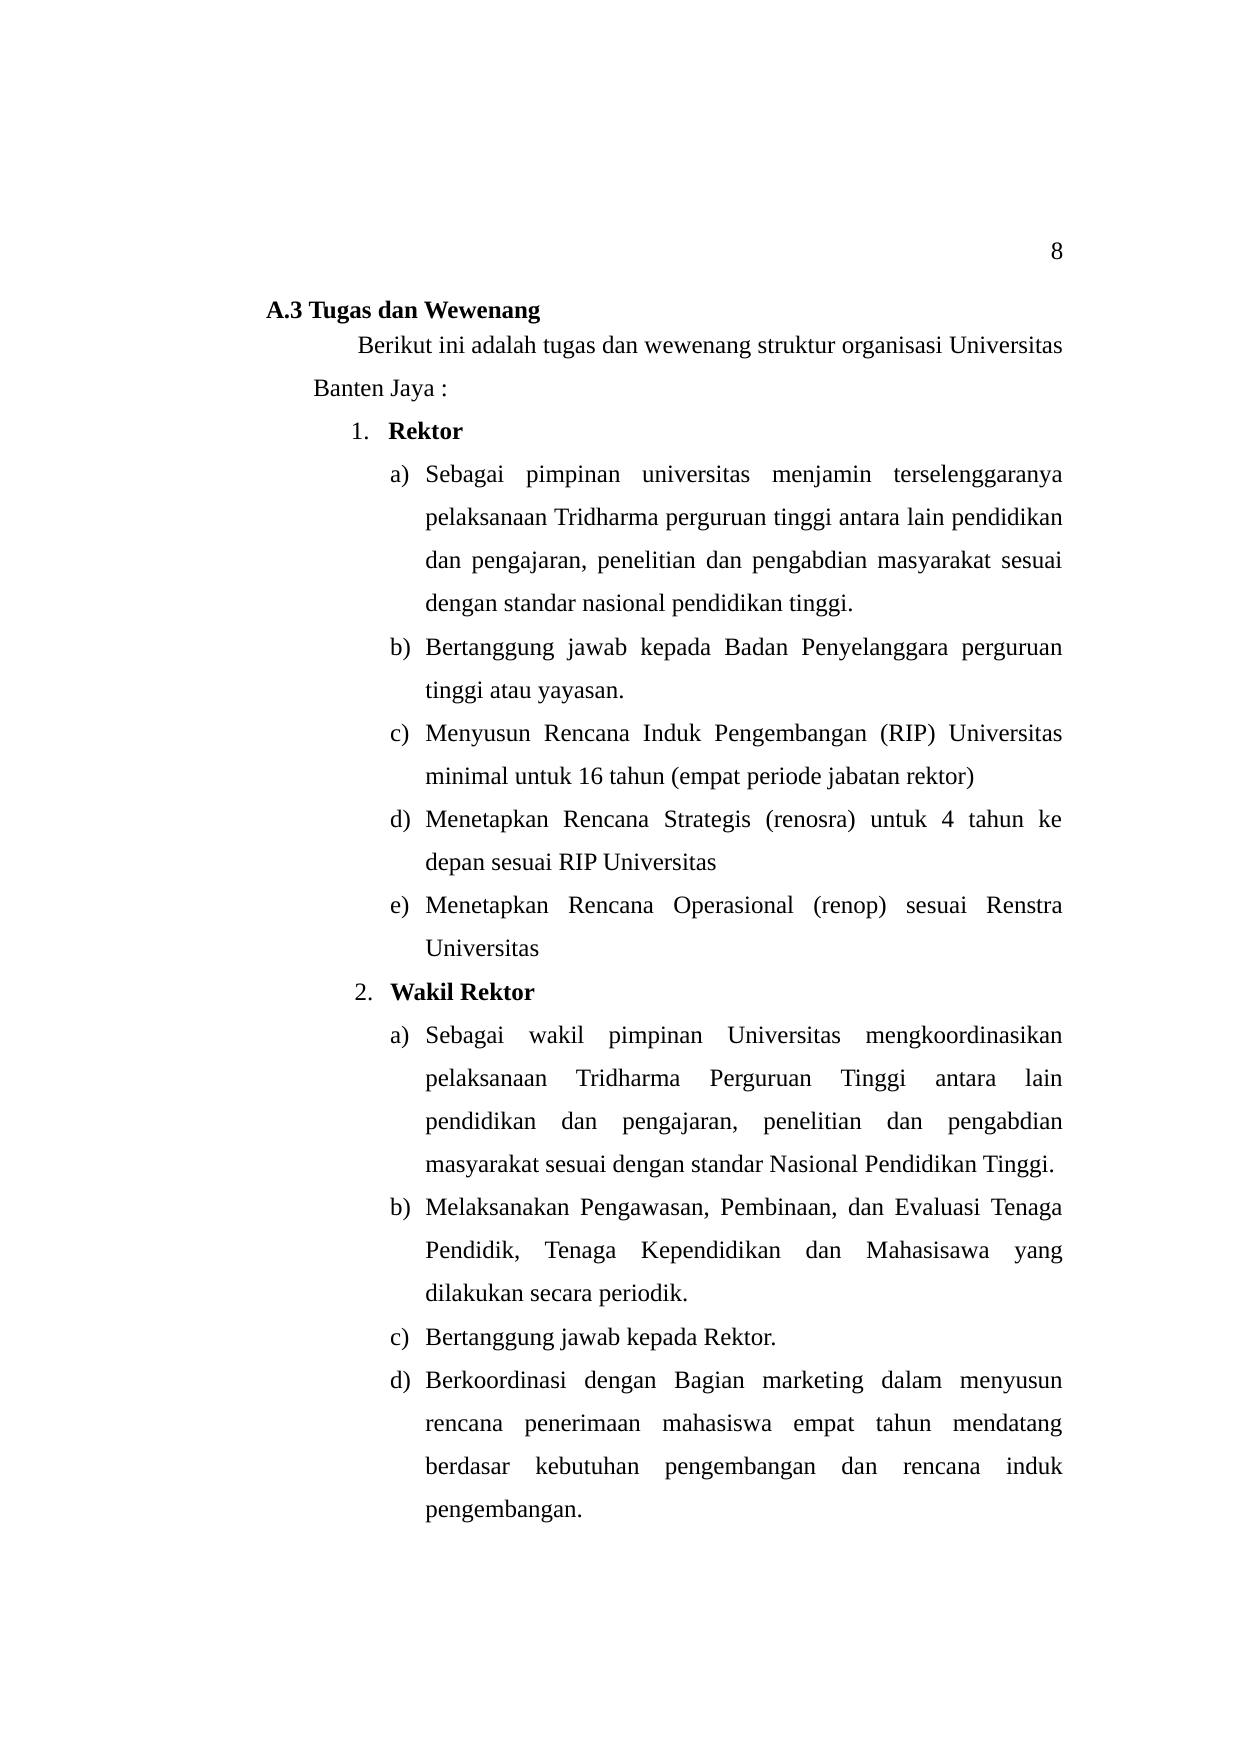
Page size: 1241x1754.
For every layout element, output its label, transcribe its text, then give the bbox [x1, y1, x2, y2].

list Menyusun Rencana Induk Pengembangan (RIP) Universitas minimal untuk 16 tahun (empat periode jabatan rektor) [390, 718, 1063, 790]
list Melaksanakan Pengawasan, Pembinaan, dan Evaluasi Tenaga Pendidik, Tenaga Kependidikan dan Mahasisawa yang dilakukan secara periodik. [390, 1192, 1063, 1307]
list Bertanggung jawab kepada Rektor. [390, 1322, 1063, 1350]
list Bertanggung jawab kepada Badan Penyelanggara perguruan tinggi atau yayasan. [390, 632, 1063, 703]
list Sebagai pimpinan universitas menjamin terselenggaranya pelaksanaan Tridharma perguruan tinggi antara lain pendidikan dan pengajaran, penelitian dan pengabdian masyarakat sesuai dengan standar nasional pendidikan tinggi. [390, 459, 1063, 617]
list Berkoordinasi dengan Bagian marketing dalam menyusun rencana penerimaan mahasiswa empat tahun mendatang berdasar kebutuhan pengembangan dan rencana induk pengembangan. [390, 1365, 1063, 1523]
text A.3 Tugas dan Wewenang [266, 295, 1063, 324]
list Wakil Rektor [354, 977, 1063, 1005]
list Sebagai wakil pimpinan Universitas mengkoordinasikan pelaksanaan Tridharma Perguruan Tinggi antara lain pendidikan dan pengajaran, penelitian dan pengabdian masyarakat sesuai dengan standar Nasional Pendidikan Tinggi. [390, 1020, 1063, 1178]
text Berikut ini adalah tugas dan wewenang struktur organisasi Universitas Banten Jaya : [313, 330, 1063, 402]
list Menetapkan Rencana Operasional (renop) sesuai Renstra Universitas [390, 890, 1063, 962]
list Menetapkan Rencana Strategis (renosra) untuk 4 tahun ke depan sesuai RIP Universitas [390, 804, 1063, 876]
list Rektor [351, 416, 1063, 445]
